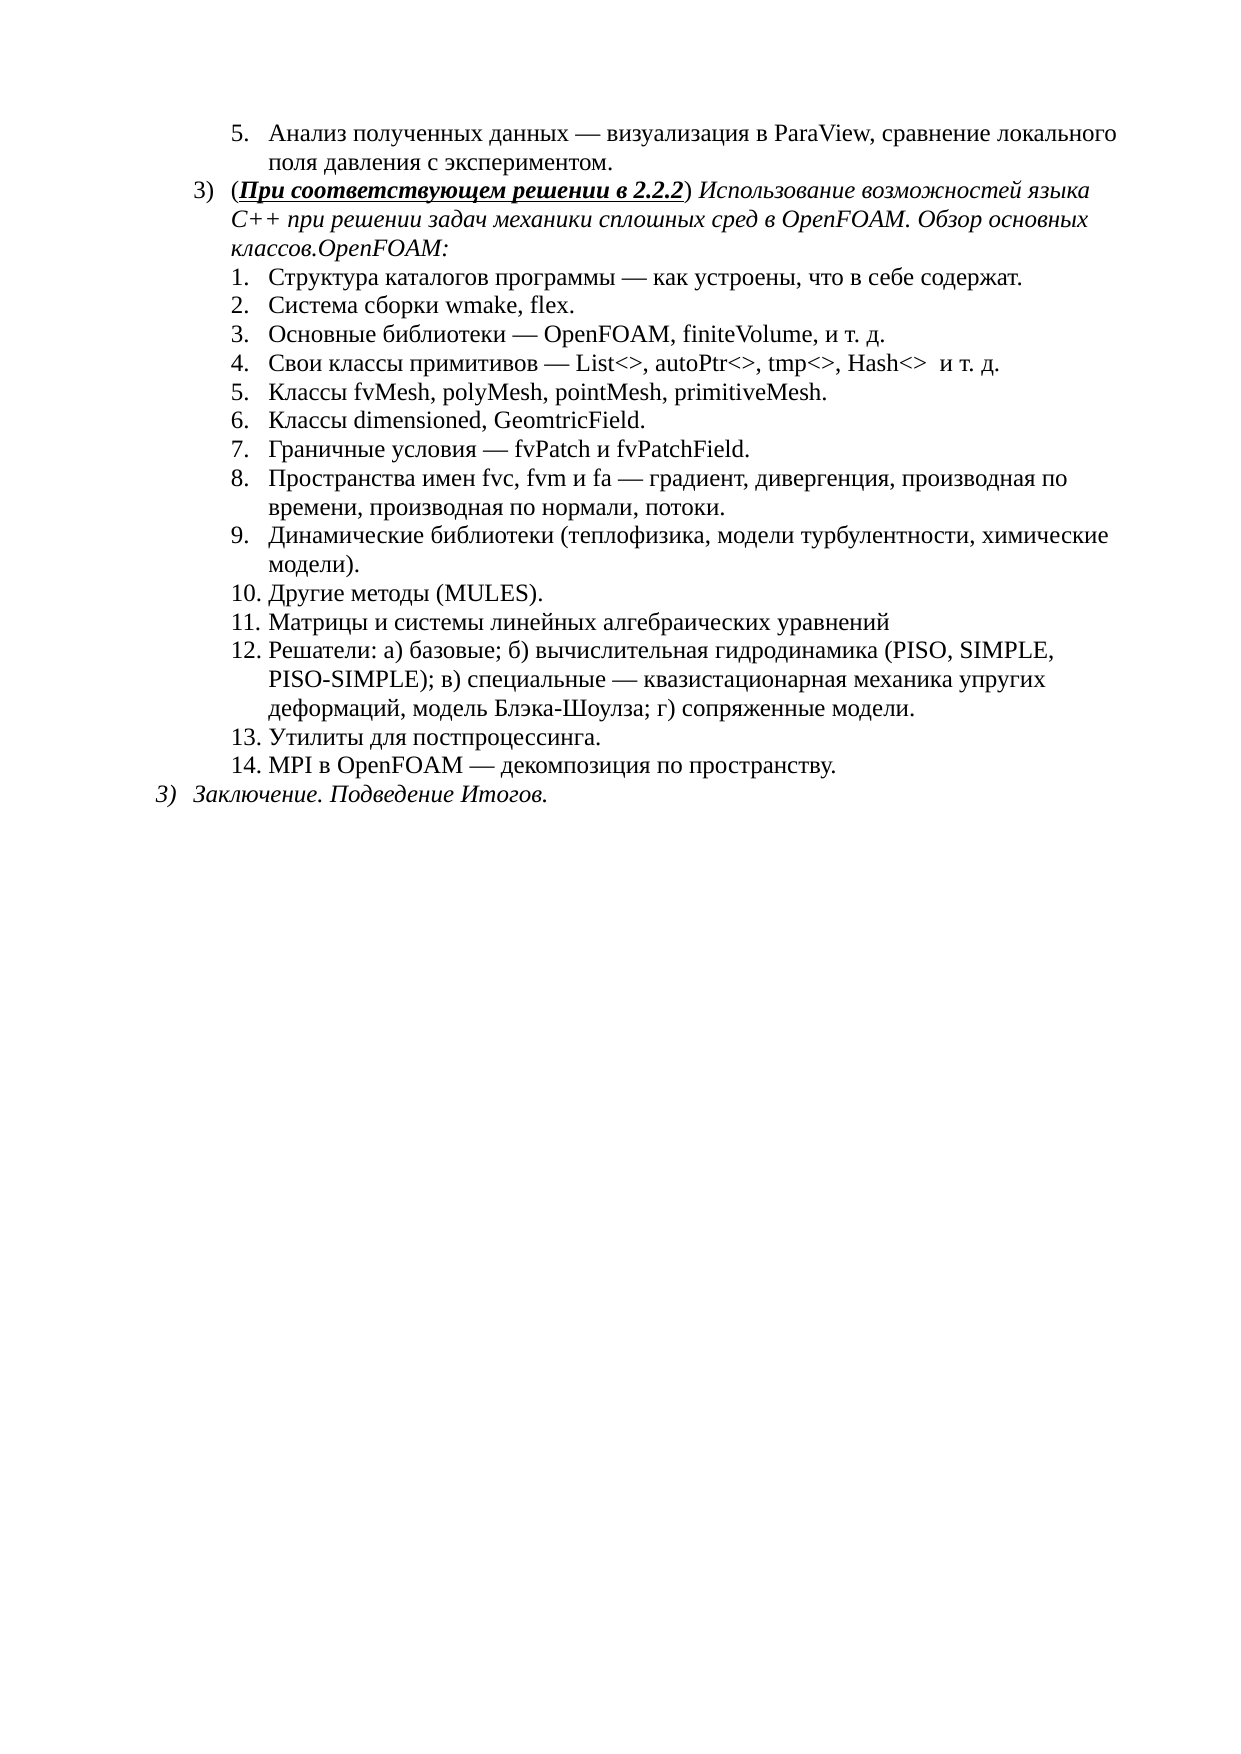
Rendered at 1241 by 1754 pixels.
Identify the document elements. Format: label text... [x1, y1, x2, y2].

list MPI в OpenFOAM — декомпозиция по пространству. [231, 751, 1122, 779]
list Заключение. Подведение Итогов. [156, 779, 1122, 808]
list Граничные условия — fvPatch и fvPatchField. [231, 434, 1122, 463]
list Классы fvMesh, polyMesh, pointMesh, primitiveMesh. [231, 377, 1122, 406]
list Система сборки wmake, flex. [231, 291, 1122, 319]
list Решатели: а) базовые; б) вычислительная гидродинамика (PISO, SIMPLE, PISO-SIMPLE); в) специальные — квазистационарная механика упругих деформаций, модель Блэка-Шоулза; г) сопряженные модели. [231, 636, 1122, 722]
list Утилиты для постпроцессинга. [231, 722, 1122, 751]
list Динамические библиотеки (теплофизика, модели турбулентности, химические модели). [231, 521, 1122, 578]
list Структура каталогов программы — как устроены, что в себе содержат. [231, 262, 1122, 291]
list Свои классы примитивов — List<>, autoPtr<>, tmp<>, Hash<> и т. д. [231, 348, 1122, 377]
list Основные библиотеки — OpenFOAM, finiteVolume, и т. д. [231, 319, 1122, 348]
list Анализ полученных данных — визуализация в ParaView, сравнение локального поля давления с экспериментом. [231, 118, 1122, 176]
list Классы dimensioned, GeomtricField. [231, 406, 1122, 434]
list (При соответствующем решении в 2.2.2) Использование возможностей языка C++ при решении задач механики сплошных сред в OpenFOAM. Обзор основных классов.OpenFOAM: [193, 176, 1122, 262]
list Матрицы и системы линейных алгебраических уравнений [231, 607, 1122, 636]
list Другие методы (MULES). [231, 578, 1122, 607]
list Пространства имен fvc, fvm и fa — градиент, дивергенция, производная по времени, производная по нормали, потоки. [231, 463, 1122, 521]
